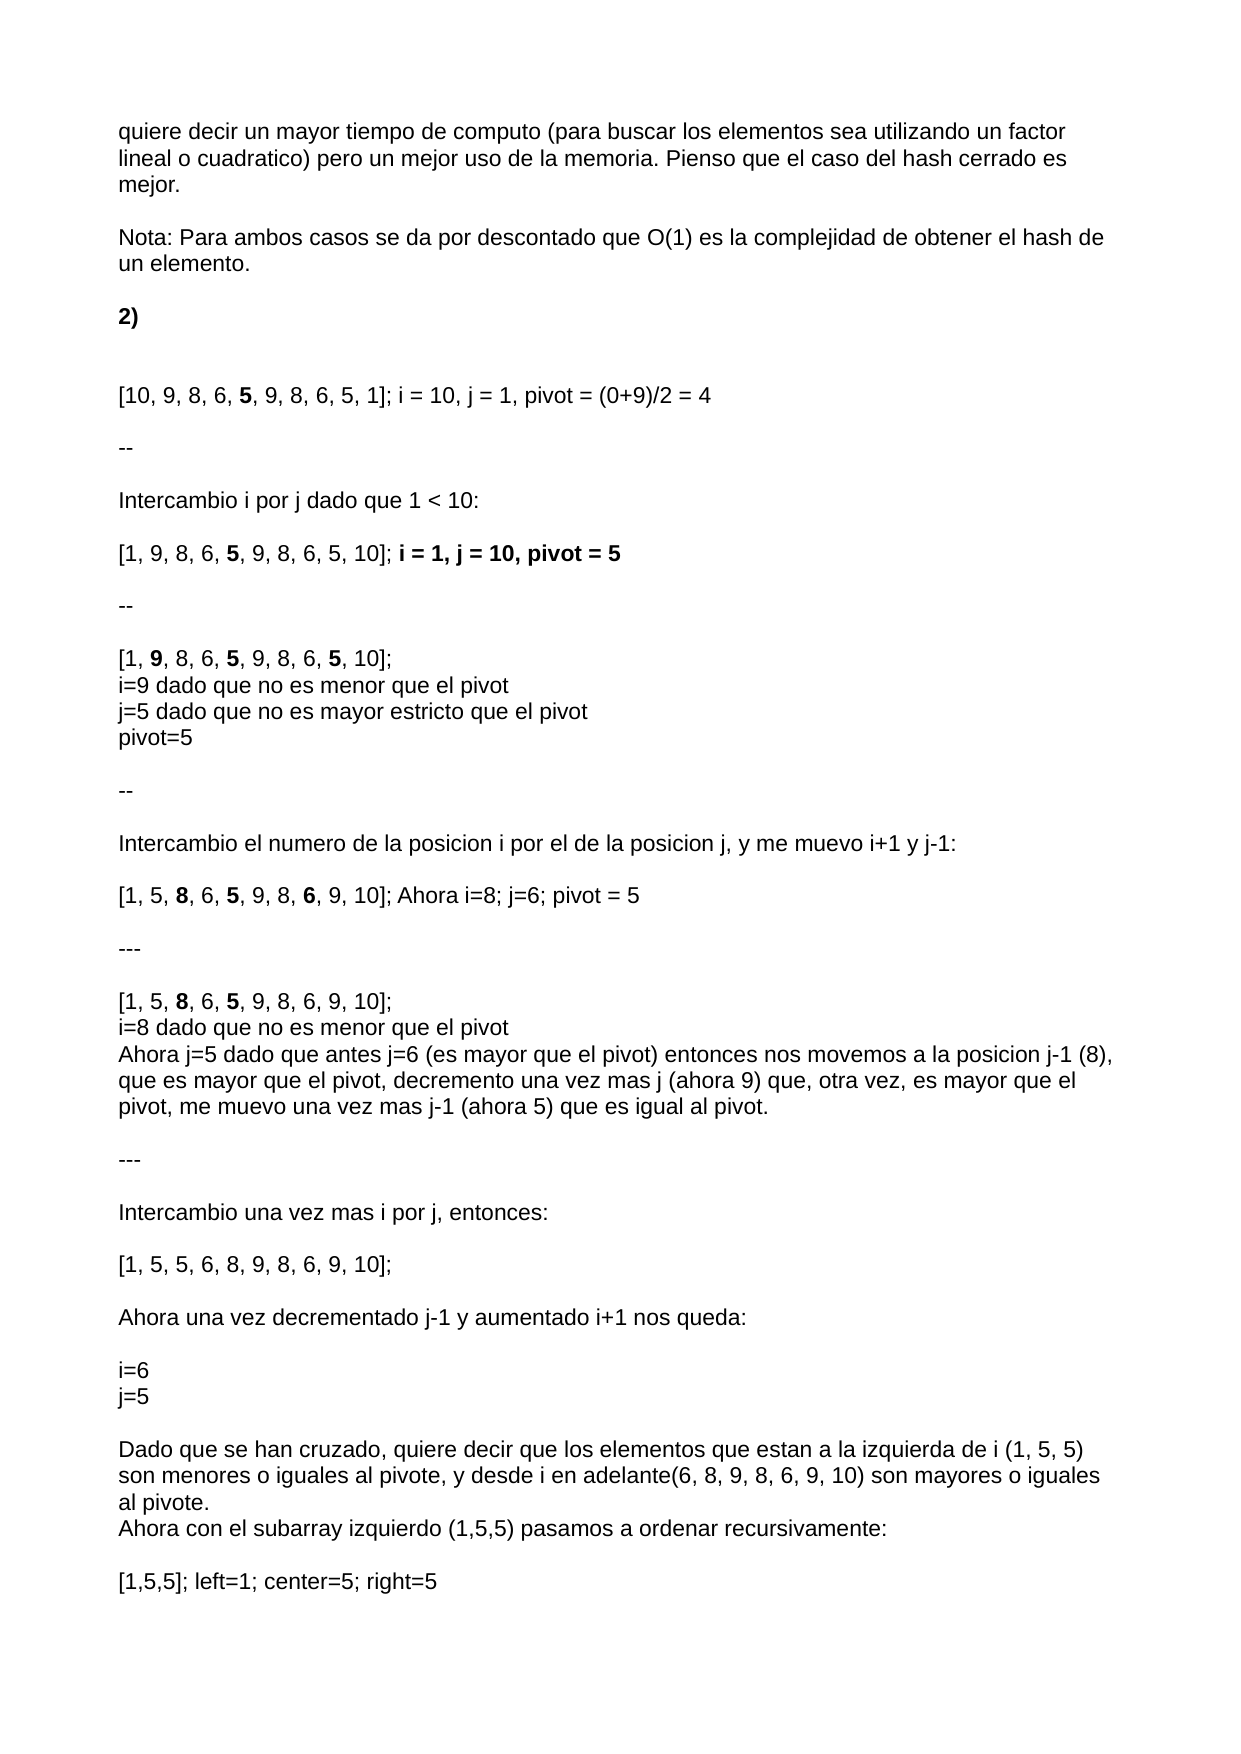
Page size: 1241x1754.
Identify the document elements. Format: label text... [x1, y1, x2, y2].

text pivot=5 [193, 724, 1122, 751]
text [1, 5, 5, 6, 8, 9, 8, 6, 9, 10]; [392, 1251, 1122, 1278]
text Intercambio una vez mas i por j, entonces: [549, 1199, 1122, 1225]
text 2) [138, 303, 1122, 329]
text Ahora j=5 dado que antes j=6 (es mayor que el pivot) entonces nos movemos a la posicion j-1 (8), que es mayor que el pivot, decremento una vez mas j (ahora 9) que, otra vez, es mayor que el pivot, me muevo una vez mas j-1 (ahora 5) que es igual al pivot. [769, 1041, 1122, 1119]
text Ahora una vez decrementado j-1 y aumentado i+1 nos queda: [753, 1304, 1122, 1330]
text [1, 9, 8, 6, 5, 9, 8, 6, 5, 10]; i = 1, j = 10, pivot = 5 [621, 540, 1122, 566]
text [1, 9, 8, 6, 5, 9, 8, 6, 5, 10]; [398, 645, 1122, 672]
text quiere decir un mayor tiempo de computo (para buscar los elementos sea utilizando un factor lineal o cuadratico) pero un mejor uso de la memoria. Pienso que el caso del hash cerrado es mejor. [118, 118, 1122, 197]
text Intercambio i por j dado que 1 < 10: [479, 487, 1122, 513]
text Nota: Para ambos casos se da por descontado que O(1) es la complejidad de obtener el hash de un elemento. [118, 223, 1122, 276]
text Dado que se han cruzado, quiere decir que los elementos que estan a la izquierda de i (1, 5, 5) son menores o iguales al pivote, y desde i en adelante(6, 8, 9, 8, 6, 9, 10) son mayores o iguales al pivote. [118, 1436, 1122, 1515]
text j=5 [149, 1383, 1122, 1409]
text -- [133, 434, 1122, 461]
text Ahora con el subarray izquierdo (1,5,5) pasamos a ordenar recursivamente: [888, 1515, 1122, 1541]
text Intercambio el numero de la posicion i por el de la posicion j, y me muevo i+1 y j-1: [957, 830, 1122, 856]
text [10, 9, 8, 6, 5, 9, 8, 6, 5, 1]; i = 10, j = 1, pivot = (0+9)/2 = 4 [711, 382, 1122, 408]
text i=8 dado que no es menor que el pivot [515, 1014, 1122, 1041]
text i=9 dado que no es menor que el pivot [515, 672, 1122, 698]
text -- [118, 592, 1122, 619]
text --- [141, 1146, 1122, 1172]
text -- [133, 777, 1122, 803]
text [1, 5, 8, 6, 5, 9, 8, 6, 9, 10]; [392, 988, 1122, 1014]
text --- [141, 935, 1122, 961]
text i=6 [149, 1357, 1122, 1383]
text [1, 5, 8, 6, 5, 9, 8, 6, 9, 10]; Ahora i=8; j=6; pivot = 5 [118, 882, 1122, 909]
text [1,5,5]; left=1; center=5; right=5 [437, 1568, 1122, 1594]
text j=5 dado que no es mayor estricto que el pivot [588, 698, 1122, 724]
